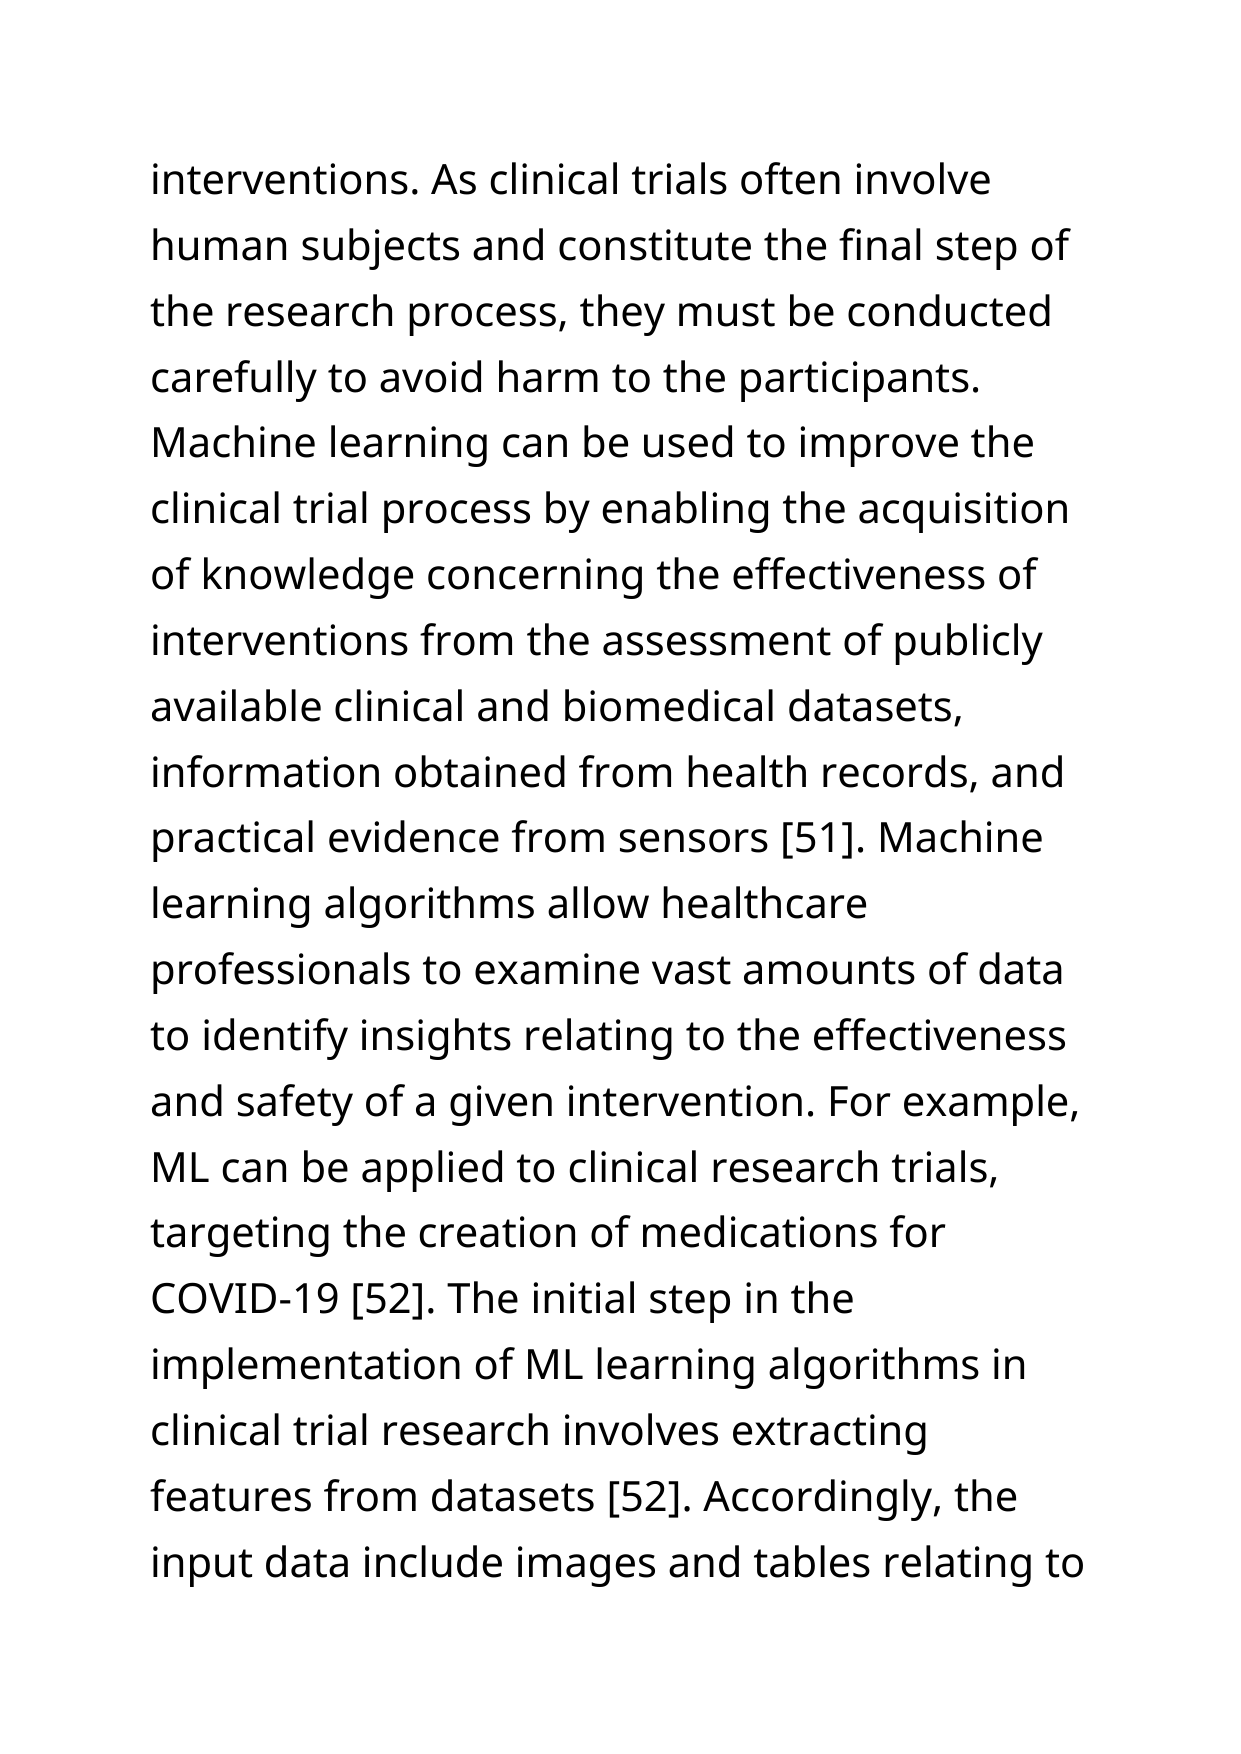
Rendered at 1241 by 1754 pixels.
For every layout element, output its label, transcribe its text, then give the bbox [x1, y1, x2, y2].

text interventions. As clinical trials often involve human subjects and constitute the final step of the research process, they must be conducted carefully to avoid harm to the participants. Machine learning can be used to improve the clinical trial process by enabling the acquisition of knowledge concerning the effectiveness of interventions from the assessment of publicly available clinical and biomedical datasets, information obtained from health records, and practical evidence from sensors [51]. Machine learning algorithms allow healthcare professionals to examine vast amounts of data to identify insights relating to the effectiveness and safety of a given intervention. For example, ML can be applied to clinical research trials, targeting the creation of medications for COVID-19 [52]. The initial step in the implementation of ML learning algorithms in clinical trial research involves extracting features from datasets [52]. Accordingly, the input data include images and tables relating to [150, 150, 1090, 1589]
